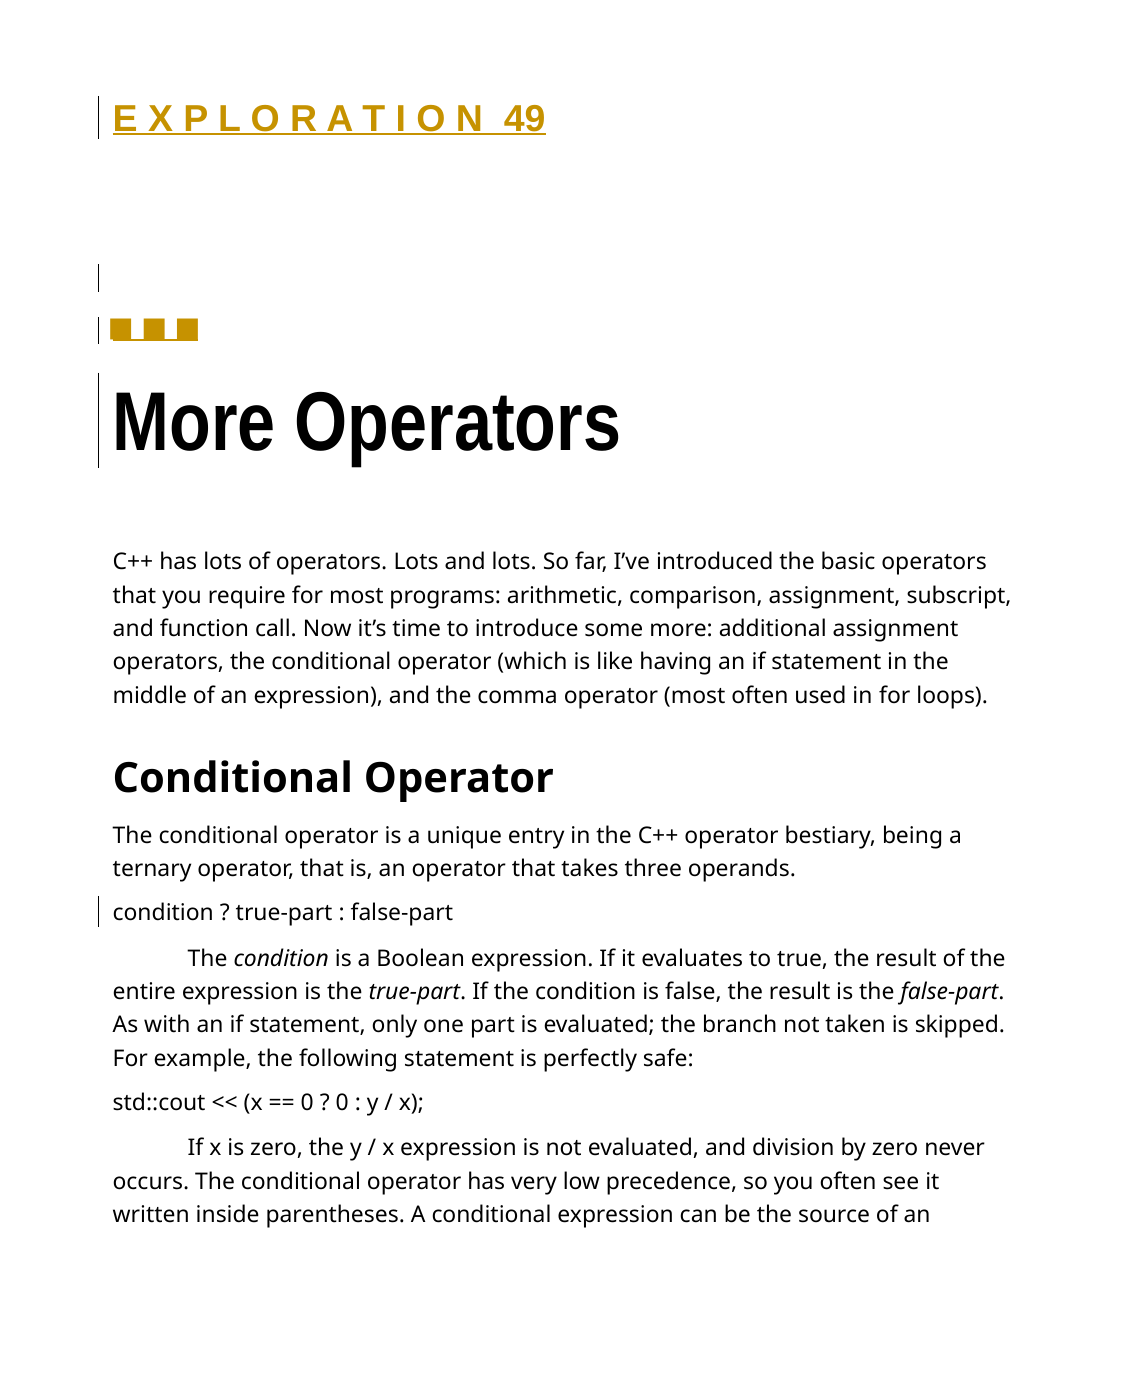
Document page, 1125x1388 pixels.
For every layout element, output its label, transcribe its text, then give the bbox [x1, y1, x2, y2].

text The condition is a Boolean expression. If it evaluates to true, the result of the entire expression is the true-part. If the condition is false, the result is the false-part. As with an if statement, only one part is evaluated; the branch not taken is skipped. For example, the following statement is perfectly safe: [112, 939, 1012, 1073]
text C++ has lots of operators. Lots and lots. So far, I’ve introduced the basic operators that you require for most programs: arithmetic, comparison, assignment, subscript, and function call. Now it’s time to introduce some more: additional assignment operators, the conditional operator (which is like having an if statement in the middle of an expression), and the comma operator (most often used in for loops). [112, 543, 1012, 710]
text  [112, 317, 1012, 344]
title More Operators [112, 373, 1012, 468]
text If x is zero, the y / x expression is not evaluated, and division by zero never occurs. The conditional operator has very low precedence, so you often see it written inside parentheses. A conditional expression can be the source of an [112, 1129, 1012, 1229]
text The conditional operator is a unique entry in the C++ operator bestiary, being a ternary operator, that is, an operator that takes three operands. [112, 817, 1012, 883]
text E X P L O R A T I O N 49 [112, 96, 1012, 139]
text std::cout << (x == 0 ? 0 : y / x); [112, 1085, 1012, 1117]
subtitle Conditional Operator [112, 747, 1012, 804]
text condition ? true-part : false-part [112, 896, 1012, 927]
